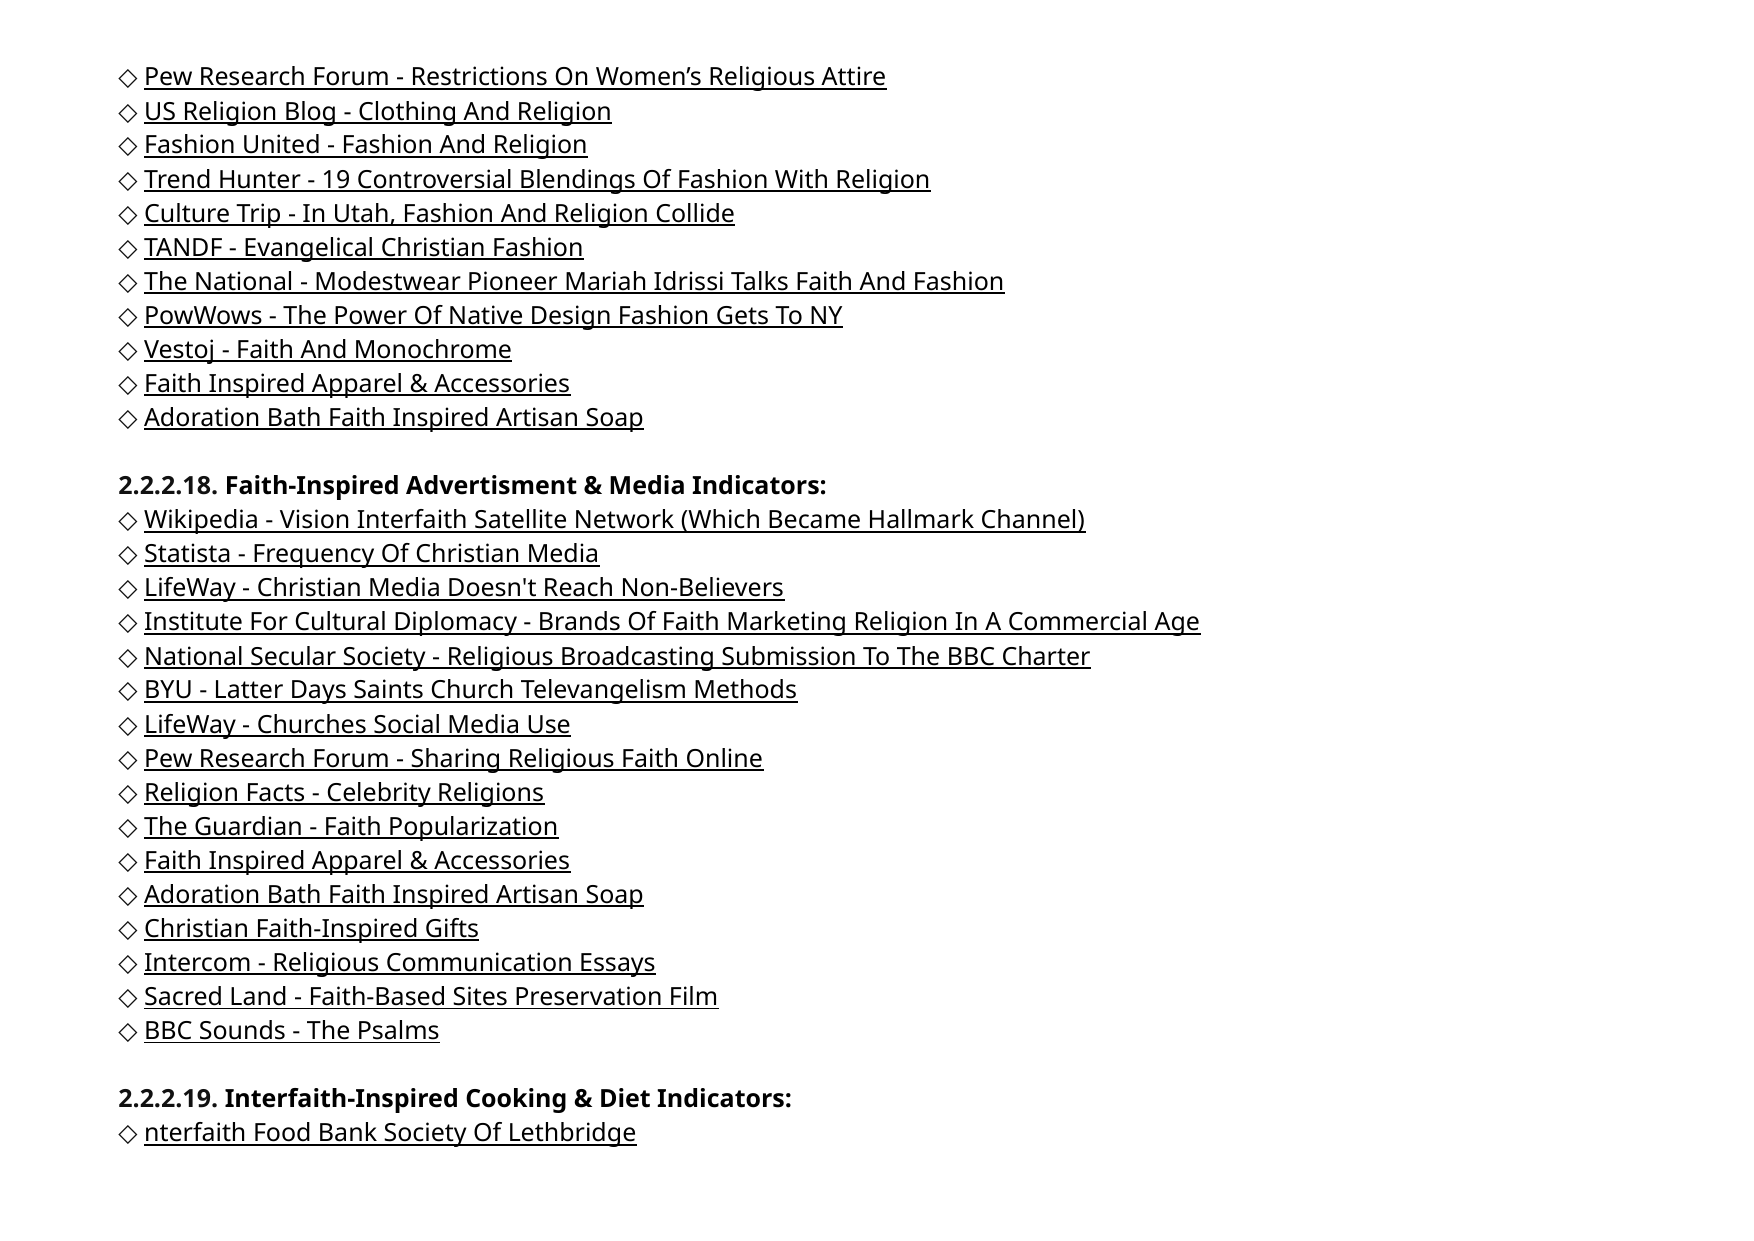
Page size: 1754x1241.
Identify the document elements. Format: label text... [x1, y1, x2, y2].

text ◇ Vestoj - Faith And Monochrome [118, 332, 1695, 366]
text ◇ Institute For Cultural Diplomacy - Brands Of Faith Marketing Religion In A Commercial Age [118, 604, 1695, 638]
text ◇ Adoration Bath Faith Inspired Artisan Soap [118, 400, 1695, 434]
text ◇ Sacred Land - Faith-Based Sites Preservation Film [118, 979, 1695, 1013]
text ◇ LifeWay - Christian Media Doesn't Reach Non-Believers [118, 570, 1695, 604]
text ◇ US Religion Blog - Clothing And Religion [118, 93, 1695, 127]
text ◇ nterfaith Food Bank Society Of Lethbridge [118, 1115, 1695, 1149]
text 2.2.2.18. Faith-Inspired Advertisment & Media Indicators: [118, 468, 1695, 502]
text ◇ Adoration Bath Faith Inspired Artisan Soap [118, 877, 1695, 911]
text ◇ Intercom - Religious Communication Essays [118, 945, 1695, 979]
text ◇ BYU - Latter Days Saints Church Televangelism Methods [118, 672, 1695, 706]
text ◇ Statista - Frequency Of Christian Media [118, 536, 1695, 570]
text ◇ Culture Trip - In Utah, Fashion And Religion Collide [118, 195, 1695, 229]
text ◇ Fashion United - Fashion And Religion [118, 127, 1695, 161]
text ◇ Religion Facts - Celebrity Religions [118, 774, 1695, 808]
text 2.2.2.19. Interfaith-Inspired Cooking & Diet Indicators: [118, 1081, 1695, 1115]
text ◇ PowWows - The Power Of Native Design Fashion Gets To NY [118, 297, 1695, 332]
text ◇ Pew Research Forum - Restrictions On Women’s Religious Attire [118, 59, 1695, 93]
text ◇ National Secular Society - Religious Broadcasting Submission To The BBC Charter [118, 638, 1695, 672]
text ◇ Pew Research Forum - Sharing Religious Faith Online [118, 740, 1695, 774]
text ◇ The National - Modestwear Pioneer Mariah Idrissi Talks Faith And Fashion [118, 263, 1695, 297]
text ◇ Christian Faith-Inspired Gifts [118, 911, 1695, 945]
text ◇ Trend Hunter - 19 Controversial Blendings Of Fashion With Religion [118, 161, 1695, 195]
text ◇ The Guardian - Faith Popularization [118, 808, 1695, 842]
text ◇ Faith Inspired Apparel & Accessories [118, 366, 1695, 400]
text ◇ Faith Inspired Apparel & Accessories [118, 842, 1695, 877]
text ◇ BBC Sounds - The Psalms [118, 1013, 1695, 1047]
text ◇ Wikipedia - Vision Interfaith Satellite Network (Which Became Hallmark Channel) [118, 502, 1695, 536]
text ◇ TANDF - Evangelical Christian Fashion [118, 229, 1695, 263]
text ◇ LifeWay - Churches Social Media Use [118, 706, 1695, 740]
